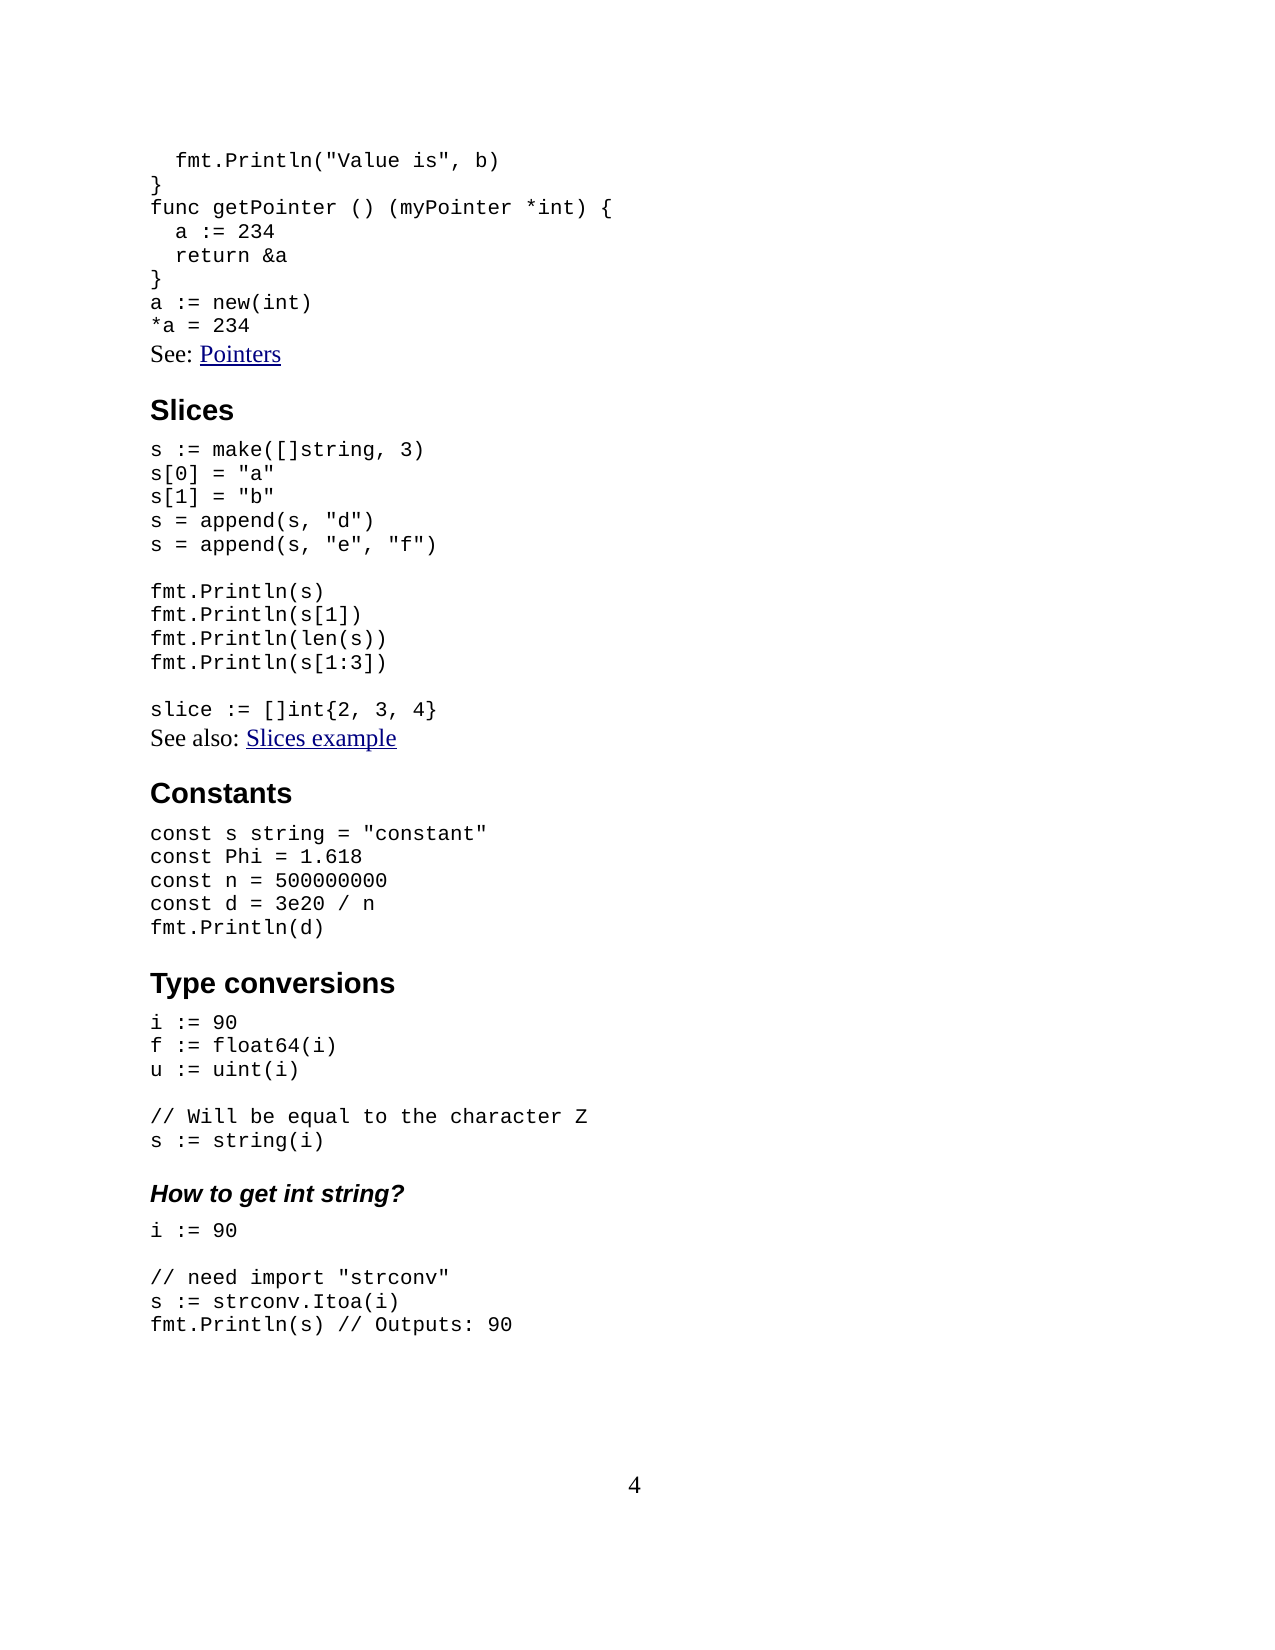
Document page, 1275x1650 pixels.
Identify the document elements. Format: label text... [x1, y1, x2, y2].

text const d = 3e20 / n [150, 893, 1125, 917]
text i := 90 [150, 1220, 1125, 1243]
text s := strconv.Itoa(i) [150, 1291, 1125, 1314]
text s = append(s, "e", "f") [150, 533, 1125, 557]
text f := float64(i) [150, 1035, 1125, 1059]
text s := make([]string, 3) [150, 439, 1125, 463]
text // need import "strconv" [150, 1267, 1125, 1291]
text a := 234 [150, 221, 1125, 244]
text s = append(s, "d") [150, 510, 1125, 533]
text s[1] = "b" [150, 486, 1125, 510]
text *a = 234 [150, 316, 1125, 339]
text fmt.Println("Value is", b) [150, 150, 1125, 174]
text slice := []int{2, 3, 4} [150, 699, 1125, 723]
subtitle Constants [150, 776, 1125, 810]
subtitle How to get int string? [150, 1179, 1125, 1207]
text func getPointer () (myPointer *int) { [150, 197, 1125, 221]
text const Phi = 1.618 [150, 846, 1125, 870]
text u := uint(i) [150, 1059, 1125, 1083]
text // Will be equal to the character Z [150, 1106, 1125, 1130]
text See also: Slices example [150, 723, 1125, 751]
text fmt.Println(s) [150, 581, 1125, 604]
text } [150, 174, 1125, 197]
text See: Pointers [150, 339, 1125, 368]
subtitle Type conversions [150, 966, 1125, 999]
text fmt.Println(s[1]) [150, 604, 1125, 628]
text a := new(int) [150, 292, 1125, 316]
text fmt.Println(s[1:3]) [150, 652, 1125, 675]
text i := 90 [150, 1012, 1125, 1035]
text } [150, 268, 1125, 292]
text const s string = "constant" [150, 822, 1125, 846]
text const n = 500000000 [150, 870, 1125, 893]
text fmt.Println(len(s)) [150, 628, 1125, 652]
text return &a [150, 244, 1125, 268]
text s := string(i) [150, 1130, 1125, 1154]
text fmt.Println(s) // Outputs: 90 [150, 1314, 1125, 1338]
text fmt.Println(d) [150, 917, 1125, 941]
subtitle Slices [150, 393, 1125, 426]
text s[0] = "a" [150, 463, 1125, 486]
